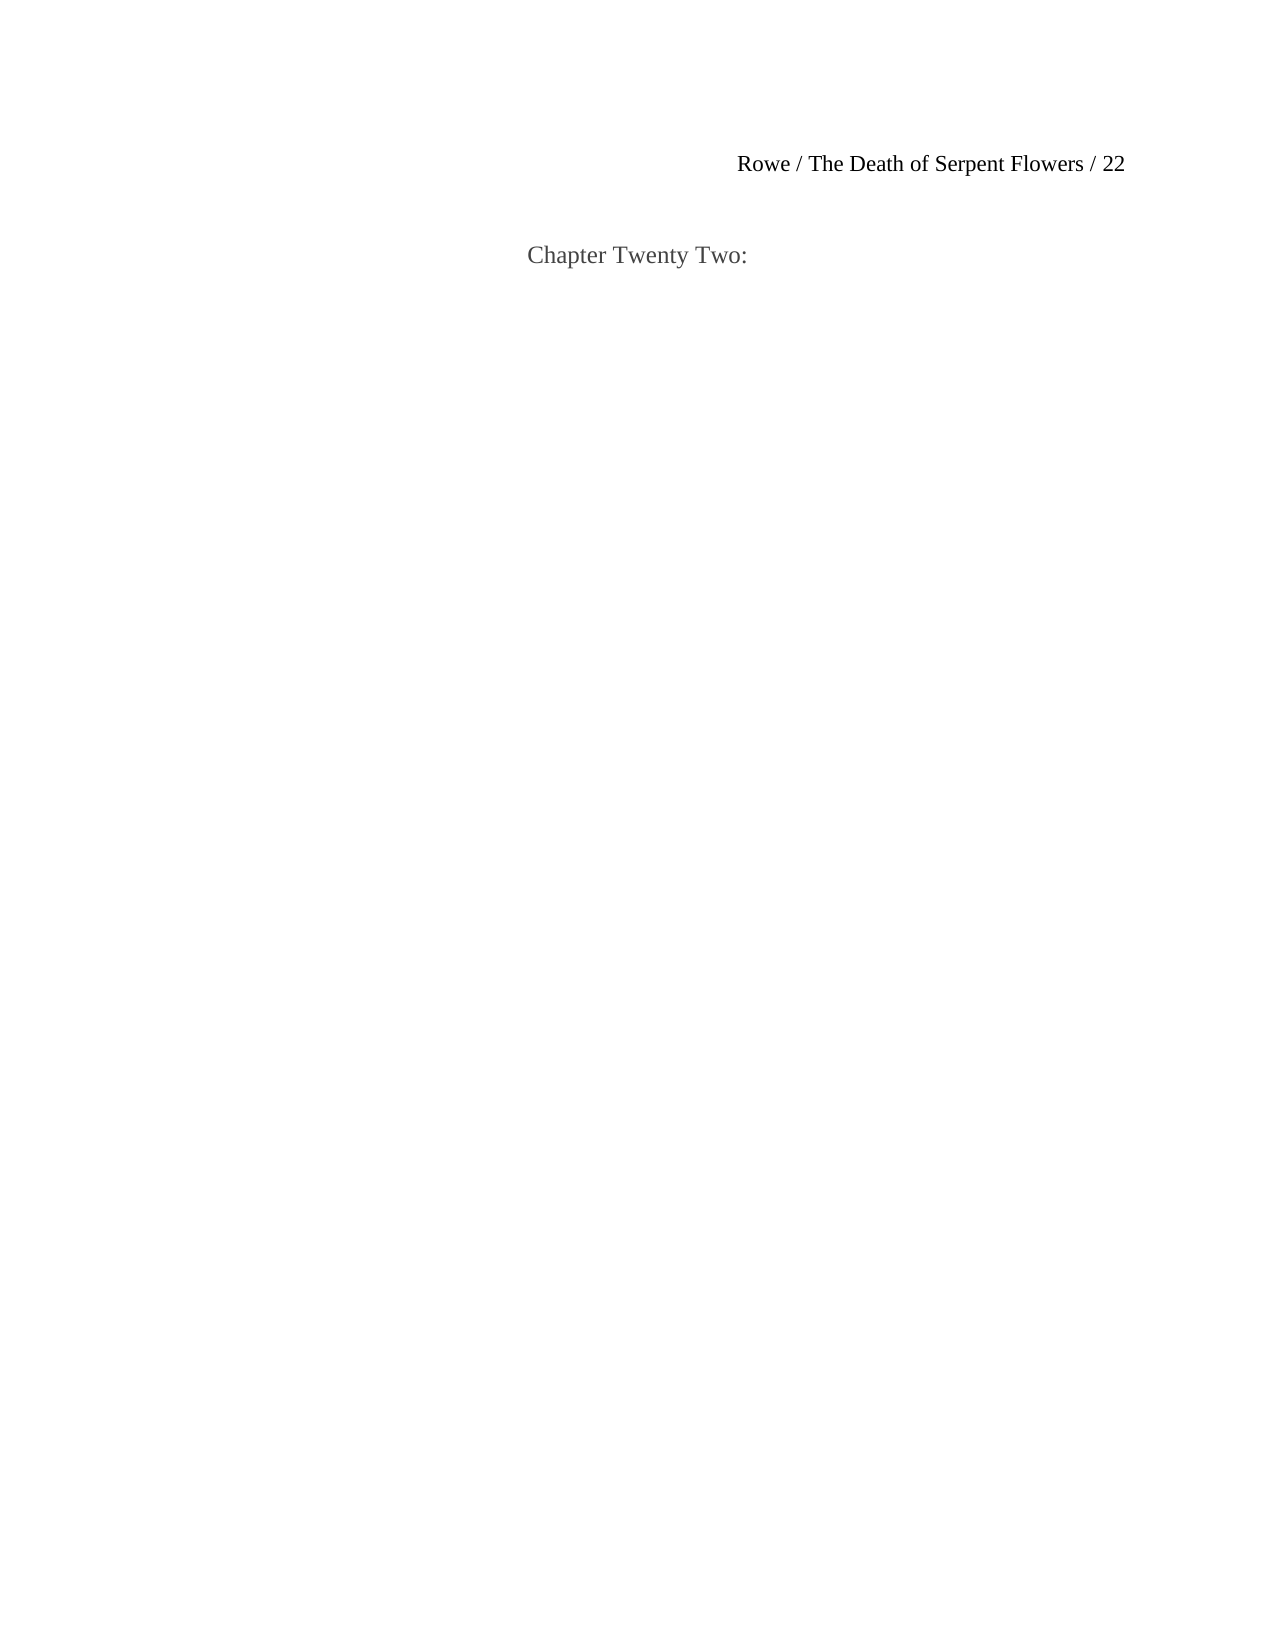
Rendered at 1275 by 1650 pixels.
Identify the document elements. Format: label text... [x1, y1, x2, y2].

subtitle Chapter Twenty Two: [150, 240, 1125, 268]
